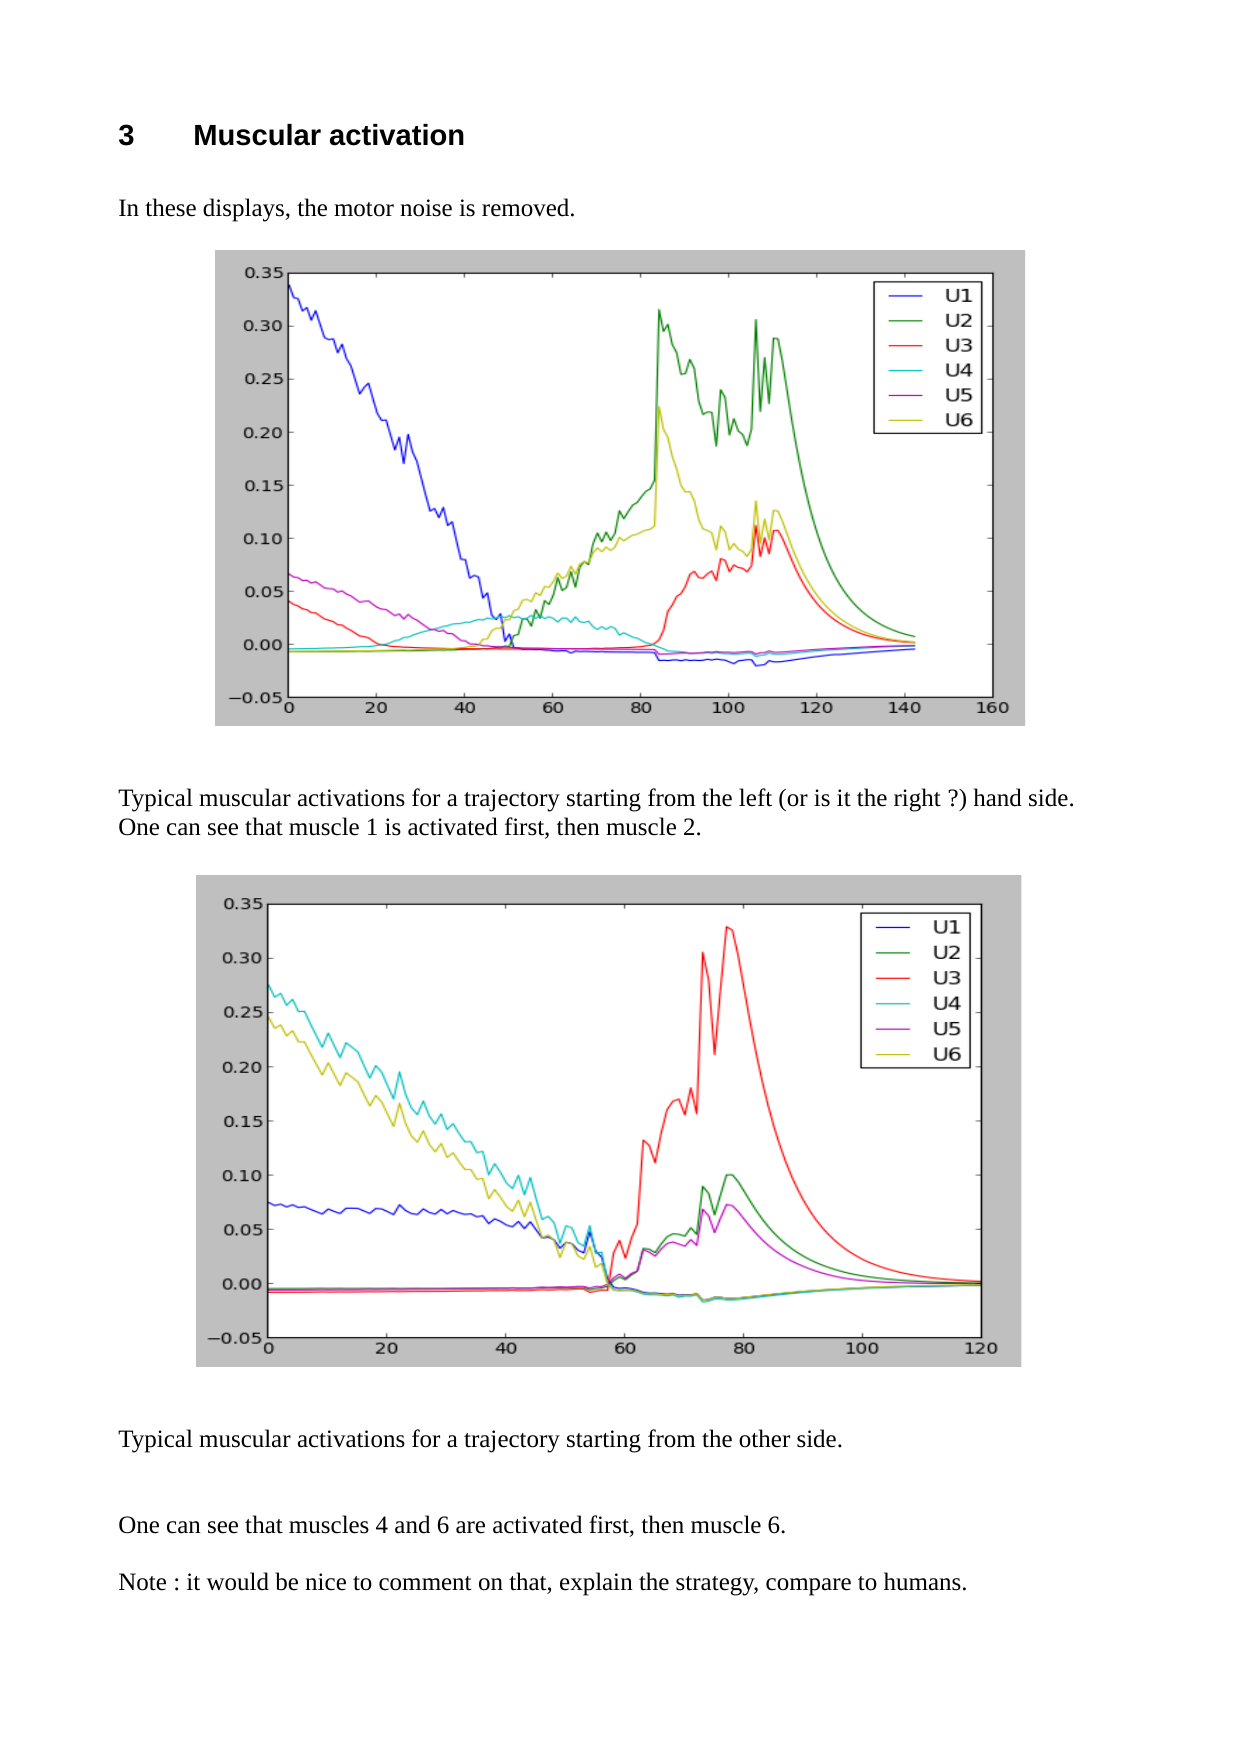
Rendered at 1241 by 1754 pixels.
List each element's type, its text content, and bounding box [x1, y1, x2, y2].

text Note : it would be nice to comment on that, explain the strategy, compare to humans. [118, 1567, 1122, 1596]
text One can see that muscle 1 is activated first, then muscle 2. [118, 812, 1122, 840]
text Typical muscular activations for a trajectory starting from the left (or is it the right ?) hand side. [118, 783, 1122, 812]
text In these displays, the motor noise is removed. [118, 193, 1122, 222]
picture [215, 250, 1026, 726]
text One can see that muscles 4 and 6 are activated first, then muscle 6. [118, 1510, 1122, 1539]
text Typical muscular activations for a trajectory starting from the other side. [118, 1424, 1122, 1452]
subtitle Muscular activation [118, 118, 1122, 152]
picture [196, 875, 1022, 1367]
